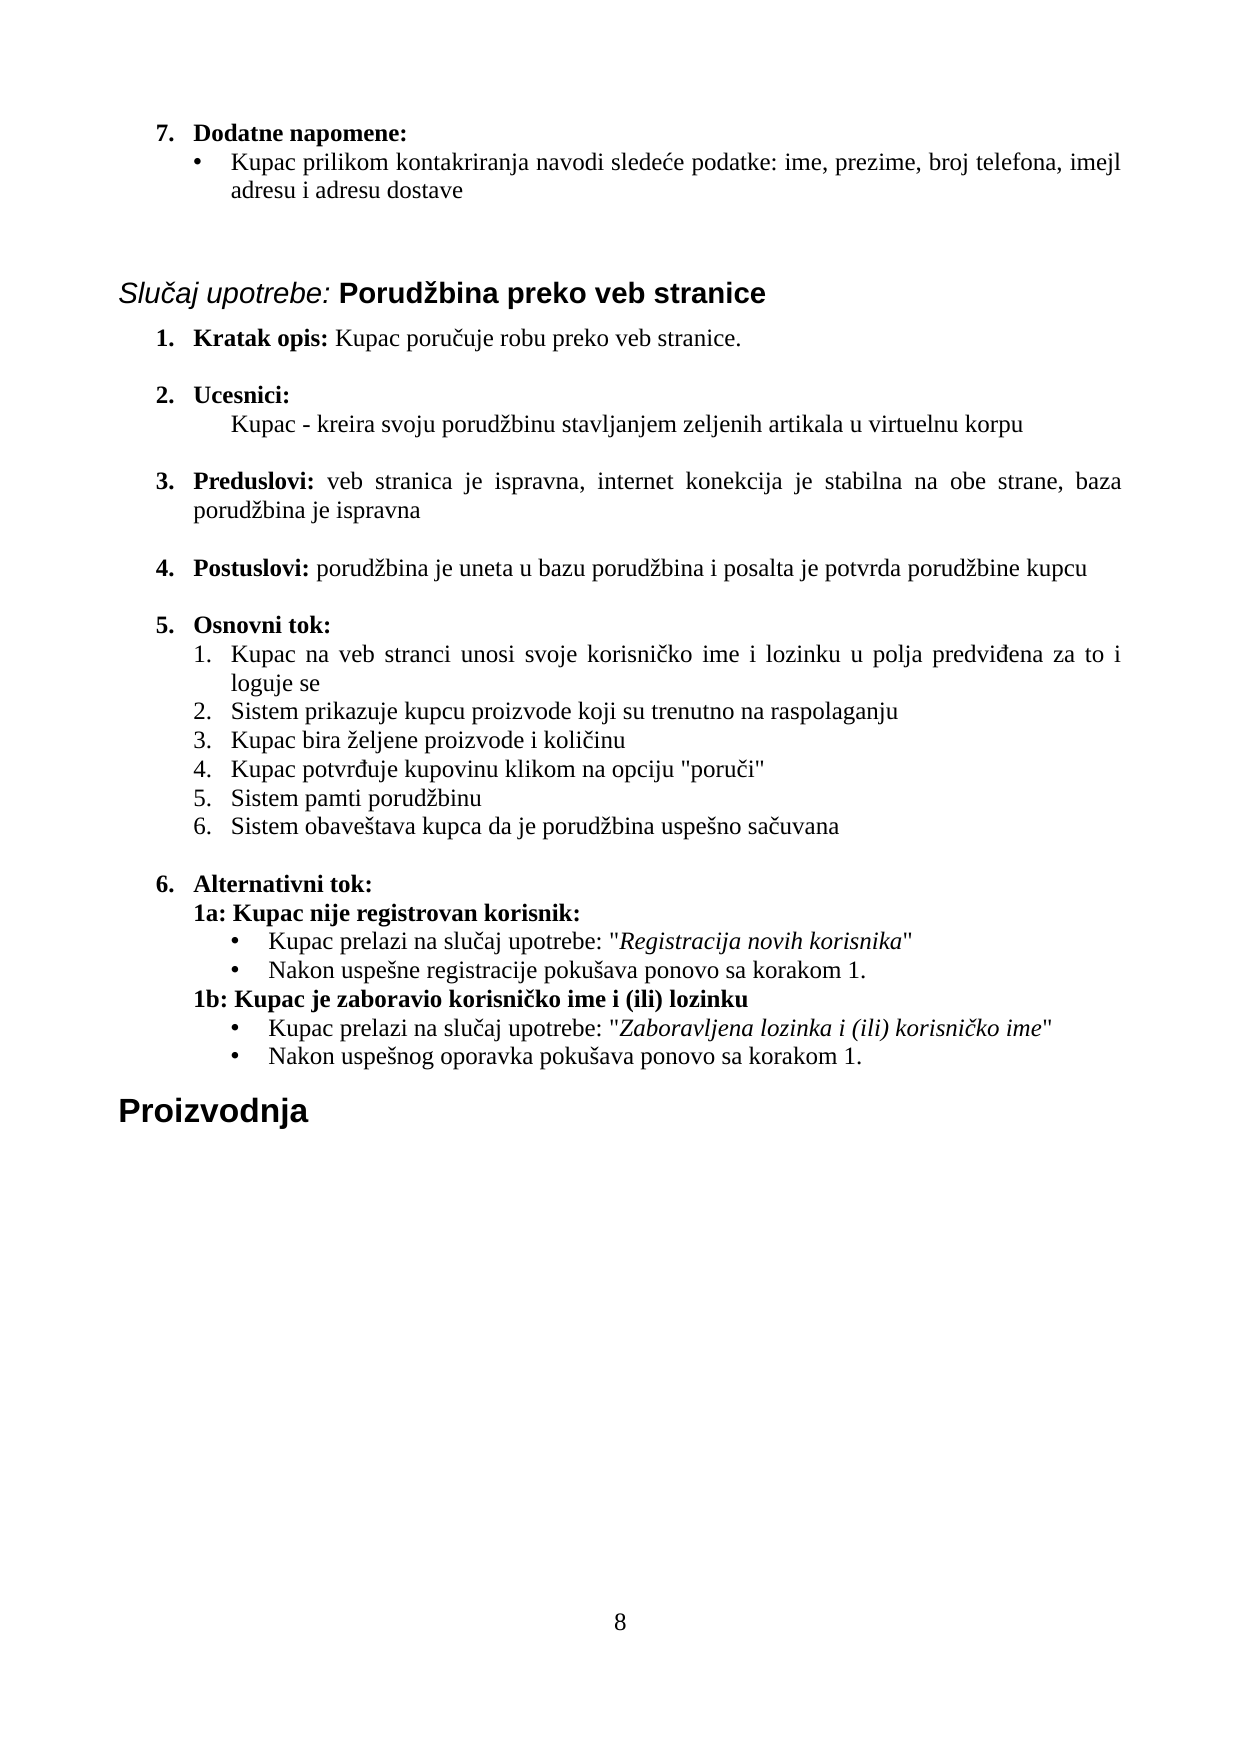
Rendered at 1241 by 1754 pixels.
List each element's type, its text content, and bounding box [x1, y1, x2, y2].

list Dodatne napomene: [156, 118, 1122, 147]
list 1a: Kupac nije registrovan korisnik: [156, 898, 1122, 926]
list Nakon uspešne registracije pokušava ponovo sa korakom 1. [231, 955, 1122, 984]
list Osnovni tok: [156, 610, 1122, 639]
list Kupac prelazi na slučaj upotrebe: "Zaboravljena lozinka i (ili) korisničko ime" [231, 1013, 1122, 1041]
list Preduslovi: veb stranica je ispravna, internet konekcija je stabilna na obe strane, baza porudžbina je ispravna [156, 466, 1122, 524]
list Kratak opis: Kupac poručuje robu preko veb stranice. [156, 323, 1122, 351]
list Postuslovi: porudžbina je uneta u bazu porudžbina i posalta je potvrda porudžbine kupcu [156, 553, 1122, 581]
list Sistem pamti porudžbinu [193, 783, 1122, 811]
list Ucesnici: [156, 380, 1122, 409]
list Alternativni tok: [156, 869, 1122, 898]
list Kupac prelazi na slučaj upotrebe: "Registracija novih korisnika" [231, 926, 1122, 955]
list Kupac na veb stranci unosi svoje korisničko ime i lozinku u polja predviđena za to i loguje se [193, 639, 1122, 696]
subtitle Proizvodnja [118, 1091, 1122, 1130]
list Kupac - kreira svoju porudžbinu stavljanjem zeljenih artikala u virtuelnu korpu [193, 409, 1122, 438]
list Kupac bira željene proizvode i količinu [193, 725, 1122, 754]
list Kupac prilikom kontakriranja navodi sledeće podatke: ime, prezime, broj telefona, imejl adresu i adresu dostave [193, 147, 1122, 204]
list Sistem obaveštava kupca da je porudžbina uspešno sačuvana [193, 811, 1122, 840]
list Nakon uspešnog oporavka pokušava ponovo sa korakom 1. [231, 1041, 1122, 1070]
text 1b: Kupac je zaboravio korisničko ime i (ili) lozinku [193, 984, 1122, 1013]
list Kupac potvrđuje kupovinu klikom na opciju "poruči" [193, 754, 1122, 783]
subtitle Slučaj upotrebe: Porudžbina preko veb stranice [118, 276, 1122, 310]
list Sistem prikazuje kupcu proizvode koji su trenutno na raspolaganju [193, 696, 1122, 725]
